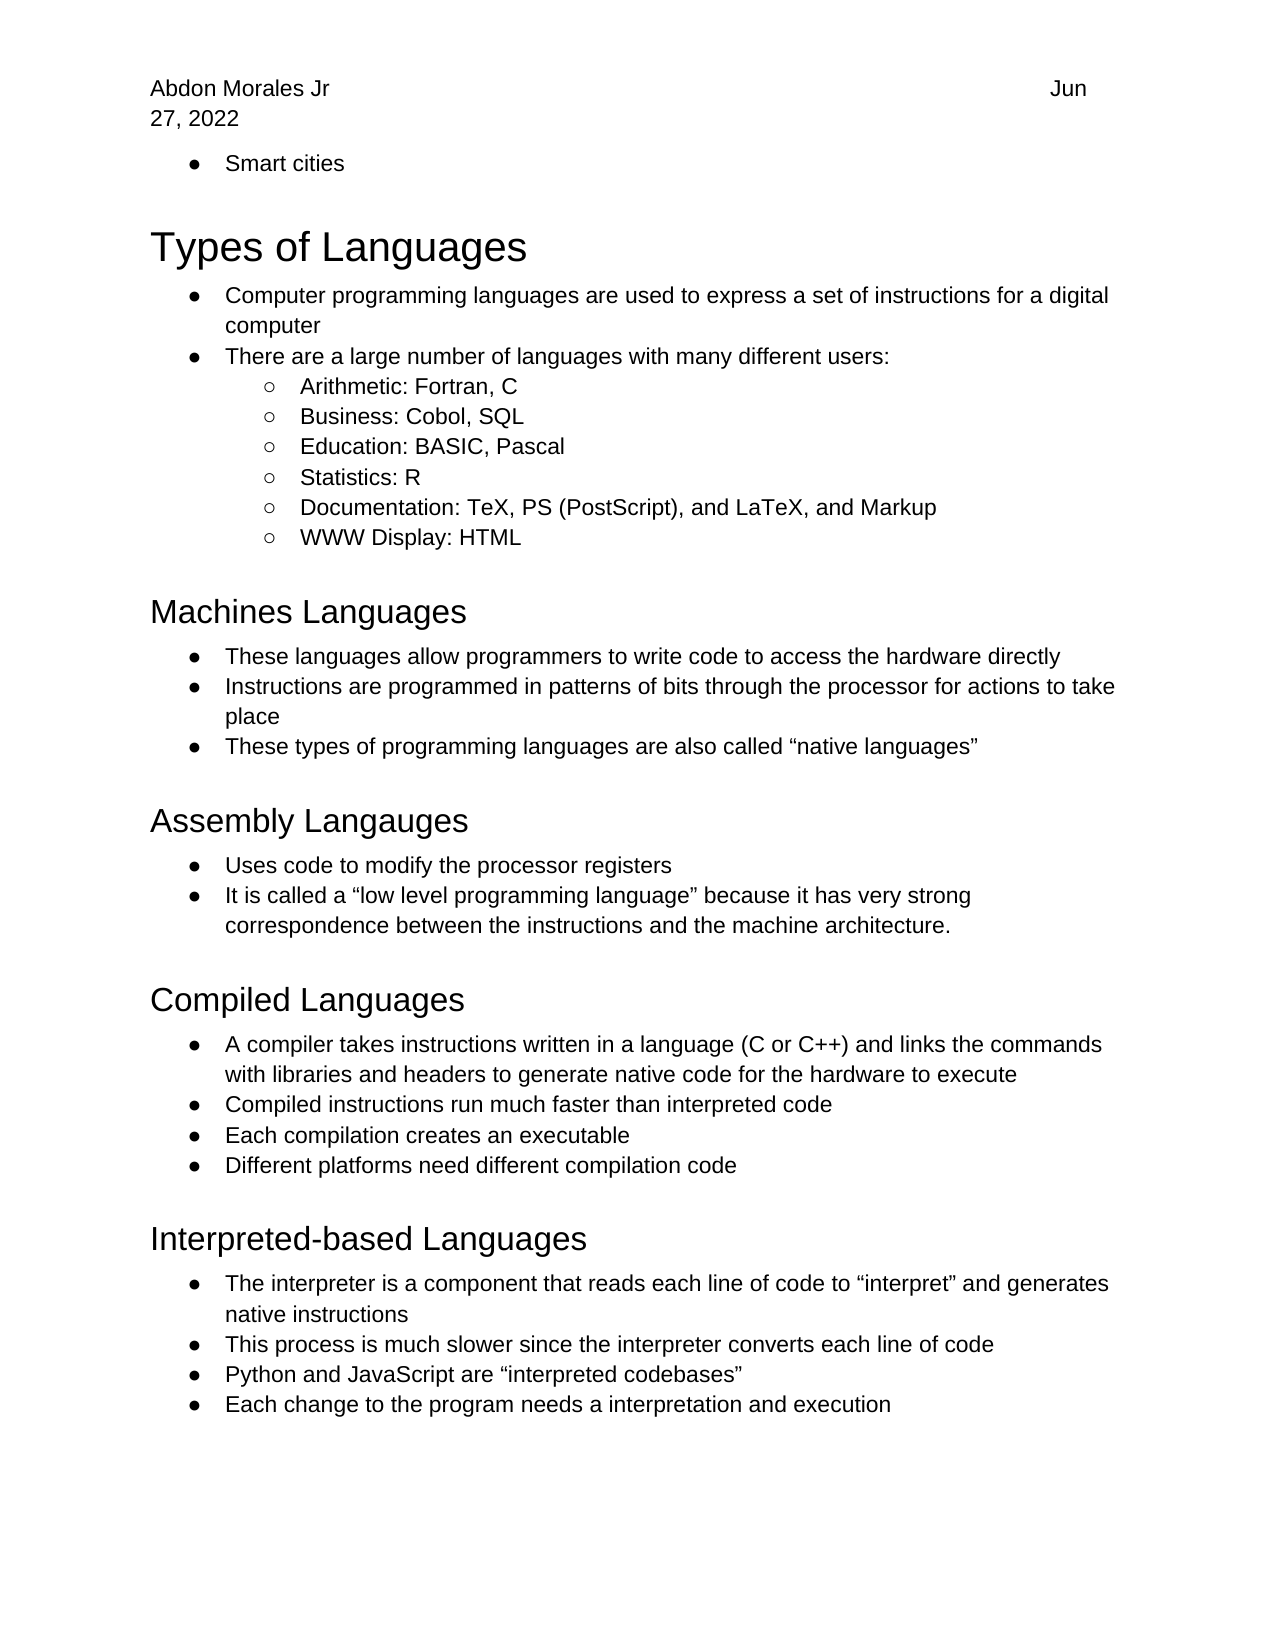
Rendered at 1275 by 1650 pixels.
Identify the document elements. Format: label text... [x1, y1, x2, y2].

subtitle Compiled Languages [150, 980, 1125, 1018]
subtitle Machines Languages [150, 592, 1125, 630]
list These languages allow programmers to write code to access the hardware directly [187, 643, 1125, 669]
list Each change to the program needs a interpretation and execution [187, 1391, 1125, 1418]
list Business: Cobol, SQL [262, 403, 1125, 429]
subtitle Interpreted-based Languages [150, 1219, 1125, 1258]
list This process is much slower since the interpreter converts each line of code [187, 1331, 1125, 1357]
list Smart cities [187, 150, 1125, 176]
list Arithmetic: Fortran, C [262, 373, 1125, 399]
list Each compilation creates an executable [187, 1122, 1125, 1148]
list Documentation: TeX, PS (PostScript), and LaTeX, and Markup [262, 494, 1125, 520]
list There are a large number of languages with many different users: [187, 343, 1125, 369]
list Different platforms need different compilation code [187, 1152, 1125, 1178]
list Python and JavaScript are “interpreted codebases” [187, 1361, 1125, 1387]
list Uses code to modify the processor registers [187, 852, 1125, 878]
list These types of programming languages are also called “native languages” [187, 733, 1125, 759]
list Compiled instructions run much faster than interpreted code [187, 1091, 1125, 1118]
list It is called a “low level programming language” because it has very strong correspondence between the instructions and the machine architecture. [187, 882, 1125, 939]
list Computer programming languages are used to express a set of instructions for a digital computer [187, 282, 1125, 339]
subtitle Assembly Langauges [150, 801, 1125, 839]
list The interpreter is a component that reads each line of code to “interpret” and generates native instructions [187, 1270, 1125, 1327]
list Statistics: R [262, 463, 1125, 490]
list WWW Display: HTML [262, 524, 1125, 550]
subtitle Types of Languages [150, 222, 1125, 270]
list A compiler takes instructions written in a language (C or C++) and links the commands with libraries and headers to generate native code for the hardware to execute [187, 1031, 1125, 1087]
list Instructions are programmed in patterns of bits through the processor for actions to take place [187, 673, 1125, 729]
list Education: BASIC, Pascal [262, 433, 1125, 460]
